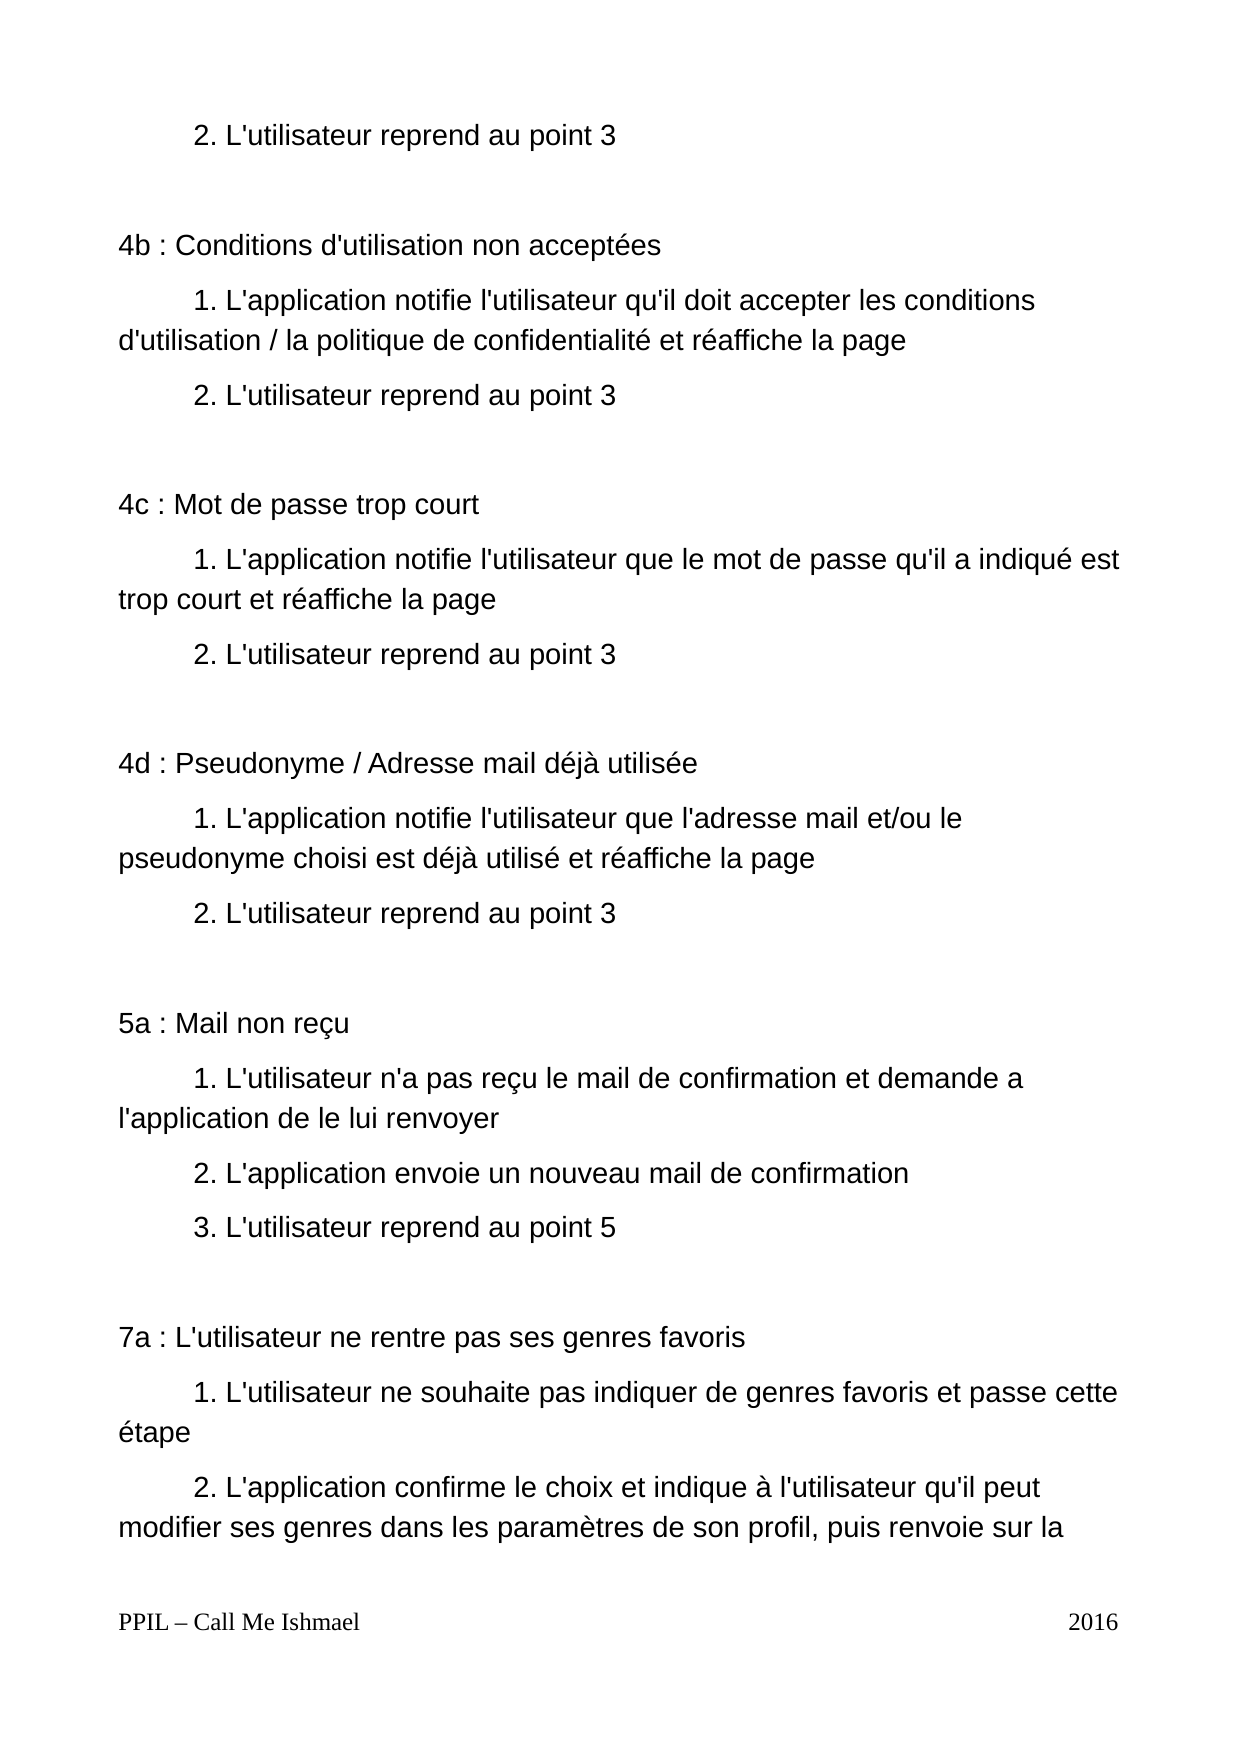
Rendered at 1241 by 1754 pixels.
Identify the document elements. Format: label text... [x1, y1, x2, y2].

text 1. L'utilisateur ne souhaite pas indiquer de genres favoris et passe cette étape [118, 1375, 1122, 1448]
text 7a : L'utilisateur ne rentre pas ses genres favoris [118, 1320, 1122, 1353]
text 4b : Conditions d'utilisation non acceptées [118, 228, 1122, 261]
text 2. L'utilisateur reprend au point 3 [118, 637, 1122, 670]
text 1. L'application notifie l'utilisateur que le mot de passe qu'il a indiqué est trop court et réaffiche la page [118, 542, 1122, 616]
text 2. L'utilisateur reprend au point 3 [118, 118, 1122, 152]
text 1. L'application notifie l'utilisateur qu'il doit accepter les conditions d'utilisation / la politique de confidentialité et réaffiche la page [118, 282, 1122, 356]
text 3. L'utilisateur reprend au point 5 [118, 1210, 1122, 1244]
text 4d : Pseudonyme / Adresse mail déjà utilisée [118, 746, 1122, 780]
text 2. L'utilisateur reprend au point 3 [118, 896, 1122, 930]
text 5a : Mail non reçu [118, 1006, 1122, 1039]
text 4c : Mot de passe trop court [118, 487, 1122, 521]
text 1. L'application notifie l'utilisateur que l'adresse mail et/ou le pseudonyme choisi est déjà utilisé et réaffiche la page [118, 801, 1122, 875]
text 2. L'utilisateur reprend au point 3 [118, 377, 1122, 411]
text 2. L'application confirme le choix et indique à l'utilisateur qu'il peut modifier ses genres dans les paramètres de son profil, puis renvoie sur la [118, 1470, 1122, 1543]
text 2. L'application envoie un nouveau mail de confirmation [118, 1156, 1122, 1189]
text 1. L'utilisateur n'a pas reçu le mail de confirmation et demande a l'application de le lui renvoyer [118, 1061, 1122, 1134]
